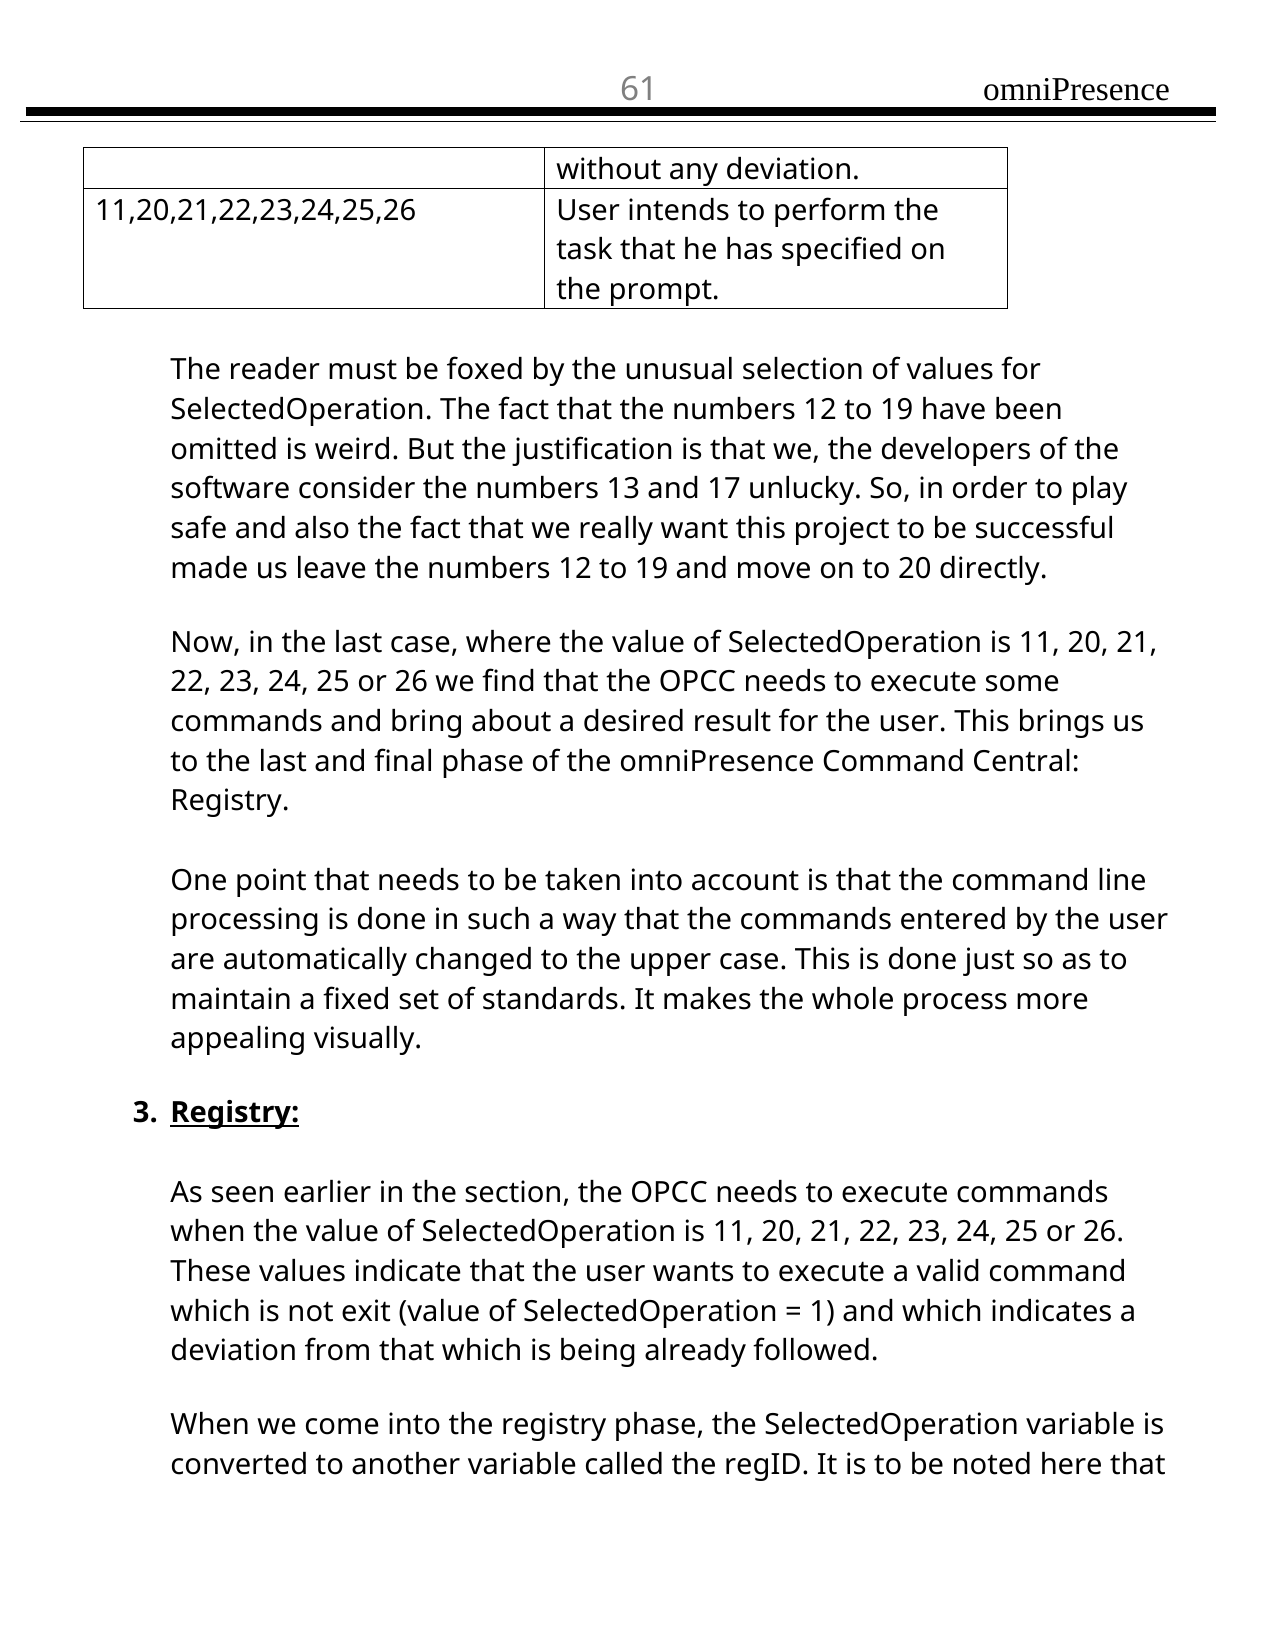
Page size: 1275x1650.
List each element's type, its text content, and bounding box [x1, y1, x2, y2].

text As seen earlier in the section, the OPCC needs to execute commands when the value of SelectedOperation is 11, 20, 21, 22, 23, 24, 25 or 26. These values indicate that the user wants to execute a valid command which is not exit (value of SelectedOperation = 1) and which indicates a deviation from that which is being already followed. [170, 1171, 1170, 1369]
text One point that needs to be taken into account is that the command line processing is done in such a way that the commands entered by the user are automatically changed to the upper case. This is done just so as to maintain a fixed set of standards. It makes the whole process more appealing visually. [170, 859, 1170, 1057]
table_cell without any deviation. [545, 148, 1007, 188]
table_cell User intends to perform the task that he has specified on the prompt. [545, 189, 1007, 308]
table_cell 11,20,21,22,23,24,25,26 [84, 189, 544, 308]
text When we come into the registry phase, the SelectedOperation variable is converted to another variable called the regID. It is to be noted here that [170, 1403, 1170, 1483]
text Now, in the last case, where the value of SelectedOperation is 11, 20, 21, 22, 23, 24, 25 or 26 we find that the OPCC needs to execute some commands and bring about a desired result for the user. This brings us to the last and final phase of the omniPresence Command Central: Registry. [170, 621, 1170, 819]
list Registry: [133, 1091, 1170, 1131]
text The reader must be foxed by the unusual selection of values for SelectedOperation. The fact that the numbers 12 to 19 have been omitted is weird. But the justification is that we, the developers of the software consider the numbers 13 and 17 unlucky. So, in order to play safe and also the fact that we really want this project to be successful made us leave the numbers 12 to 19 and move on to 20 directly. [170, 349, 1170, 587]
table_cell [84, 148, 544, 188]
